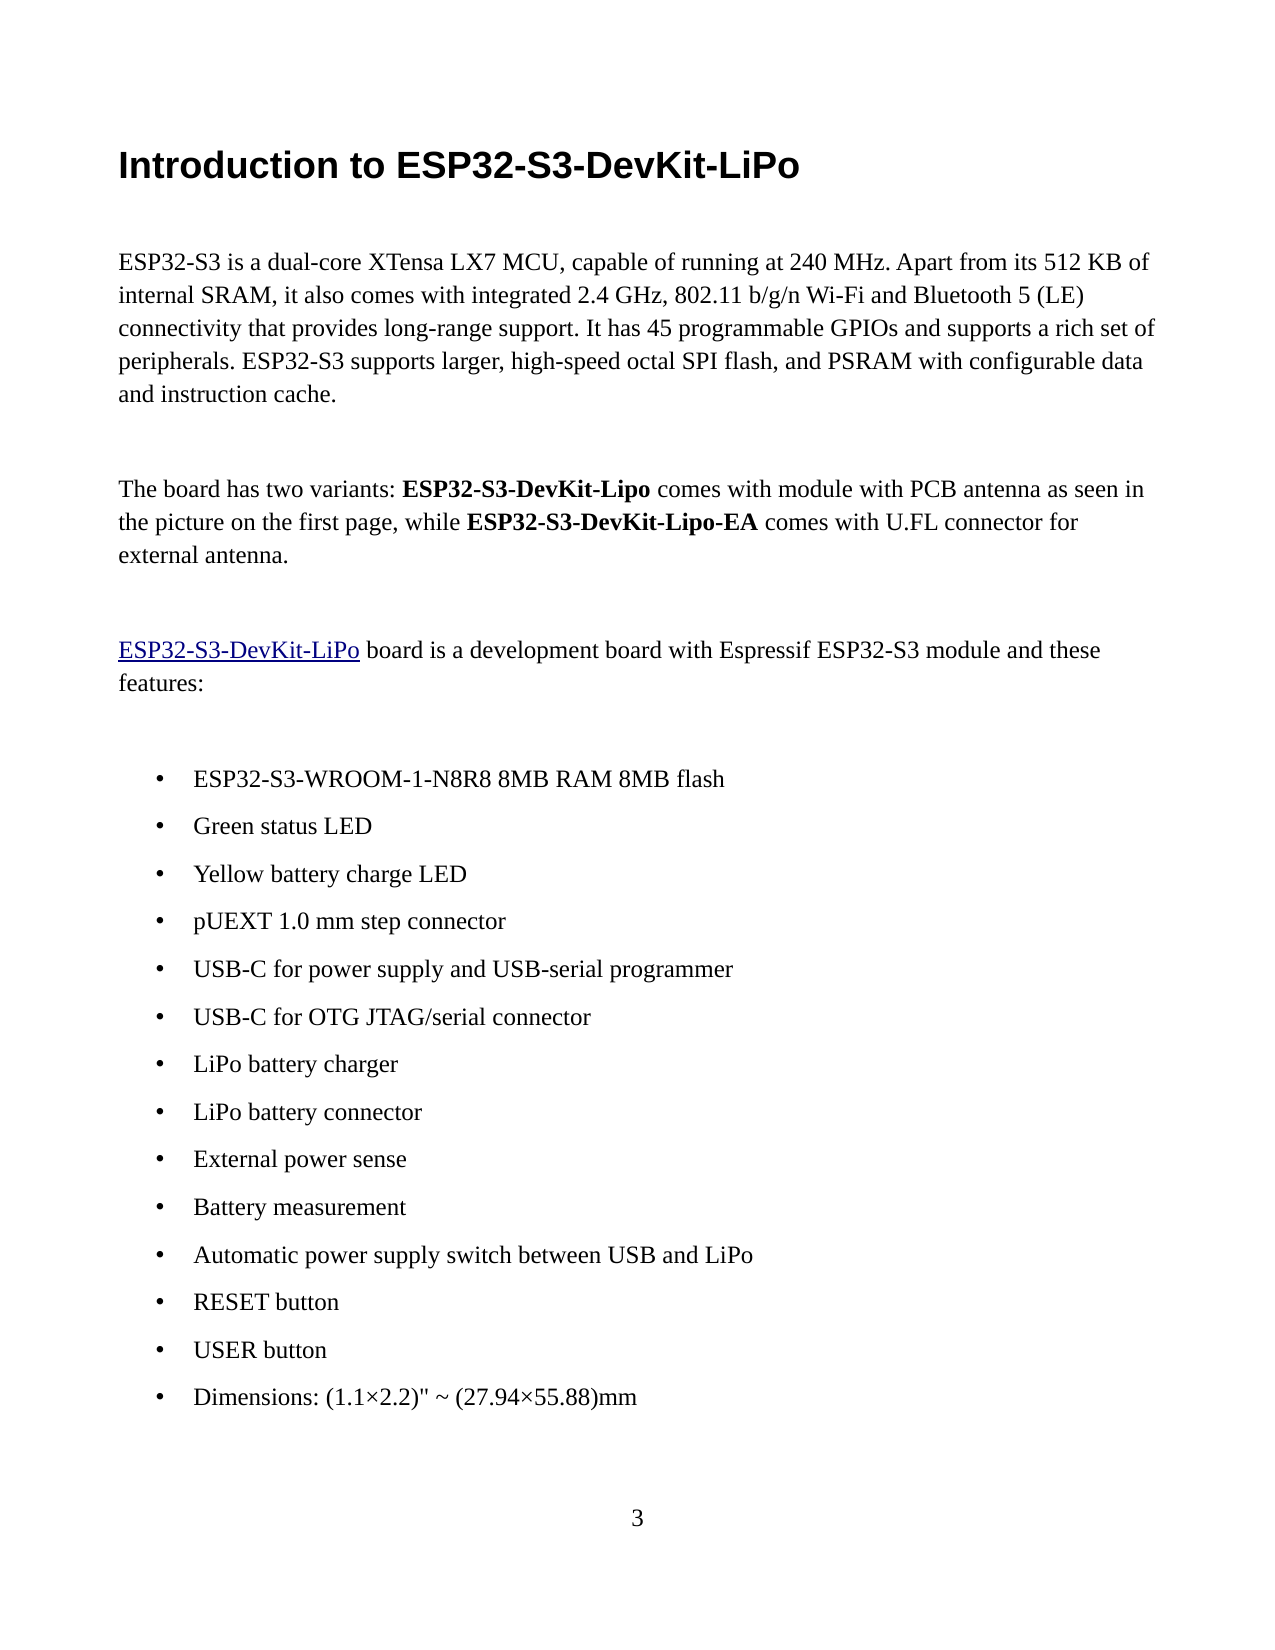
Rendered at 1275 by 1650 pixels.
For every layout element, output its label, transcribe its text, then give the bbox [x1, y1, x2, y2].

list Green status LED [156, 811, 1157, 840]
list RESET button [156, 1287, 1157, 1316]
list Automatic power supply switch between USB and LiPo [156, 1240, 1157, 1268]
list Dimensions: (1.1×2.2)" ~ (27.94×55.88)mm [156, 1382, 1157, 1411]
list Yellow battery charge LED [156, 859, 1157, 888]
text ESP32-S3 is a dual-core XTensa LX7 MCU, capable of running at 240 MHz. Apart from its 512 KB of internal SRAM, it also comes with integrated 2.4 GHz, 802.11 b/g/n Wi-Fi and Bluetooth 5 (LE) connectivity that provides long-range support. It has 45 programmable GPIOs and supports a rich set of peripherals. ESP32-S3 supports larger, high-speed octal SPI flash, and PSRAM with configurable data and instruction cache. [118, 247, 1157, 408]
list USB-C for power supply and USB-serial programmer [156, 954, 1157, 983]
list USB-C for OTG JTAG/serial connector [156, 1002, 1157, 1030]
list ESP32-S3-WROOM-1-N8R8 8MB RAM 8MB flash [156, 764, 1157, 792]
list LiPo battery charger [156, 1049, 1157, 1078]
list pUEXT 1.0 mm step connector [156, 906, 1157, 935]
list LiPo battery connector [156, 1097, 1157, 1126]
list Battery measurement [156, 1192, 1157, 1221]
text The board has two variants: ESP32-S3-DevKit-Lipo comes with module with PCB antenna as seen in the picture on the first page, while ESP32-S3-DevKit-Lipo-EA comes with U.FL connector for external antenna. [118, 474, 1157, 569]
list External power sense [156, 1144, 1157, 1173]
list USER button [156, 1335, 1157, 1364]
text ESP32-S3-DevKit-LiPo board is a development board with Espressif ESP32-S3 module and these features: [118, 635, 1157, 697]
subtitle Introduction to ESP32-S3-DevKit-LiPo [118, 143, 1157, 187]
